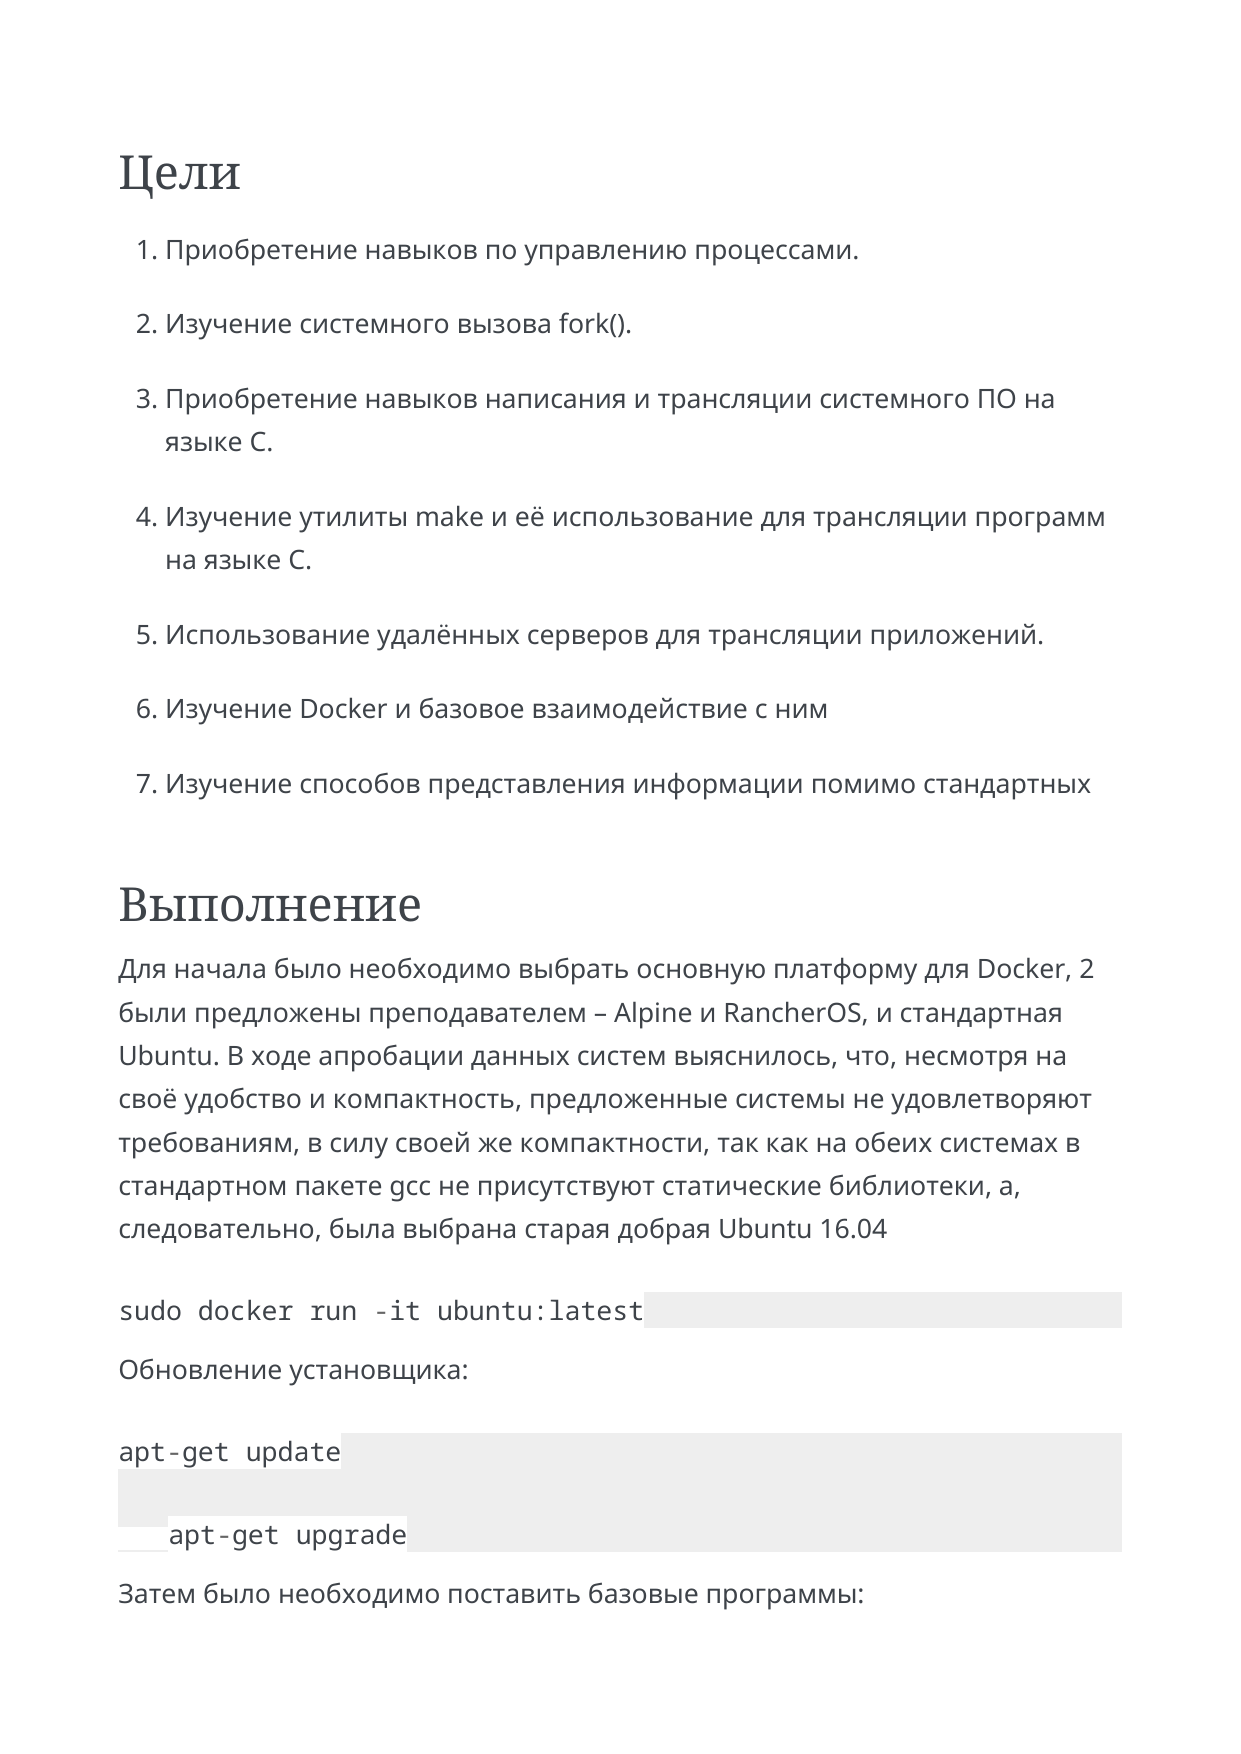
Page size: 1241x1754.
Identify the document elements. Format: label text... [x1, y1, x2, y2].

text Обновление установщика: [118, 1351, 1122, 1387]
list Изучение Docker и базовое взаимодействие с ним [136, 691, 1122, 727]
text apt-get update [118, 1433, 1122, 1469]
list Приобретение навыков по управлению процессами. [136, 231, 1122, 267]
subtitle Выполнение [118, 871, 1122, 935]
list Изучение утилиты make и её использование для трансляции программ на языке C. [136, 498, 1122, 577]
text Затем было необходимо поставить базовые программы: [118, 1575, 1122, 1611]
subtitle Цели [118, 139, 1122, 203]
text apt-get upgrade [118, 1516, 1122, 1552]
text Для начала было необходимо выбрать основную платформу для Docker, 2 были предложены преподавателем – Alpine и RancherOS, и стандартная Ubuntu. В ходе апробации данных систем выяснилось, что, несмотря на своё удобство и компактность, предложенные системы не удовлетворяют требованиям, в силу своей же компактности, так как на обеих системах в стандартном пакете gcc не присутствуют статические библиотеки, а, следовательно, была выбрана старая добрая Ubuntu 16.04 [118, 950, 1122, 1247]
text sudo docker run -it ubuntu:latest [118, 1292, 1122, 1328]
list Изучение способов представления информации помимо стандартных [136, 765, 1122, 801]
list Использование удалённых серверов для трансляции приложений. [136, 616, 1122, 652]
list Приобретение навыков написания и трансляции системного ПО на языке C. [136, 380, 1122, 459]
list Изучение системного вызова fork(). [136, 306, 1122, 342]
